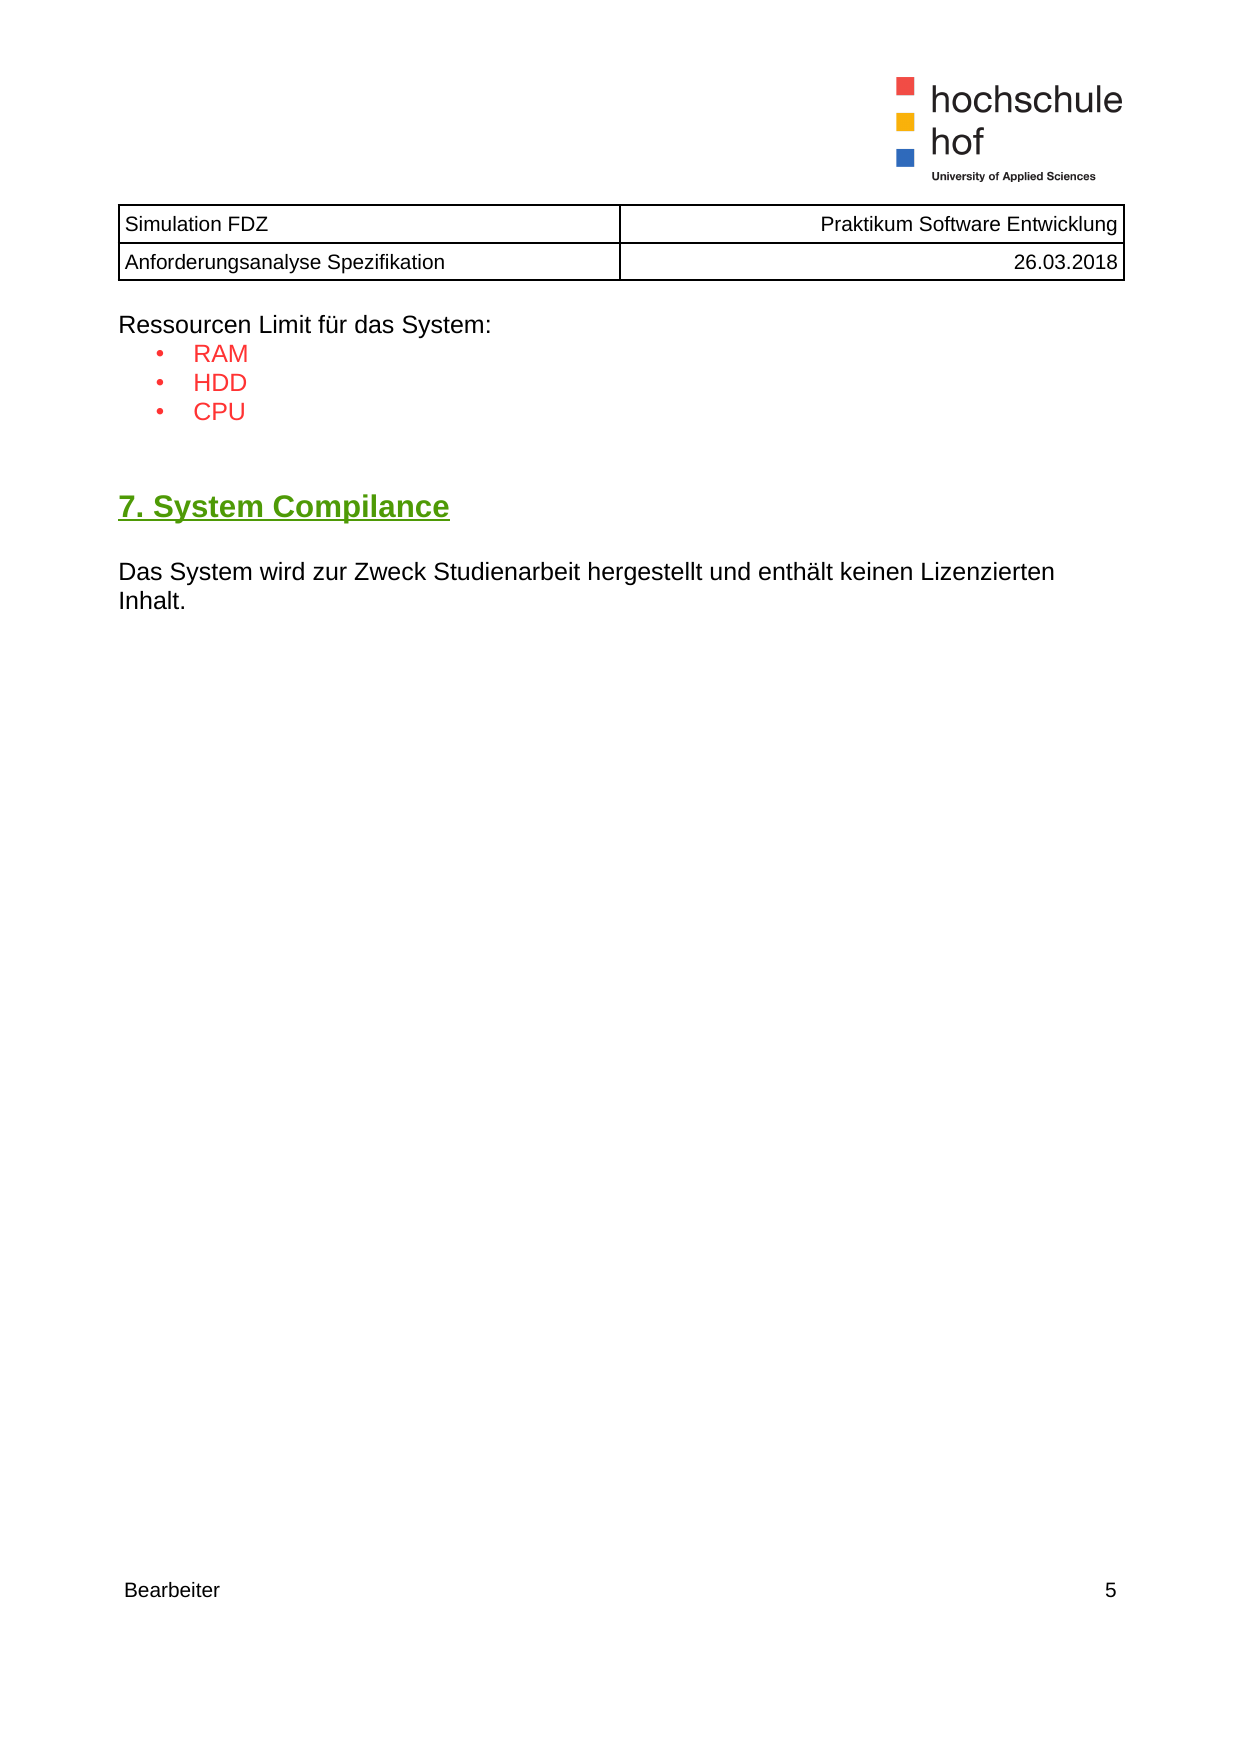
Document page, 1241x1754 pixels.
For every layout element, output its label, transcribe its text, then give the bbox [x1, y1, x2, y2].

text 7. System Compilance [118, 488, 1122, 524]
picture [896, 77, 1122, 182]
text Ressourcen Limit für das System: [118, 310, 1122, 339]
text Das System wird zur Zweck Studienarbeit hergestellt und enthält keinen Lizenzierten Inhalt. [118, 557, 1122, 615]
list RAM [156, 339, 1122, 368]
list CPU [156, 397, 1122, 426]
list HDD [156, 368, 1122, 397]
